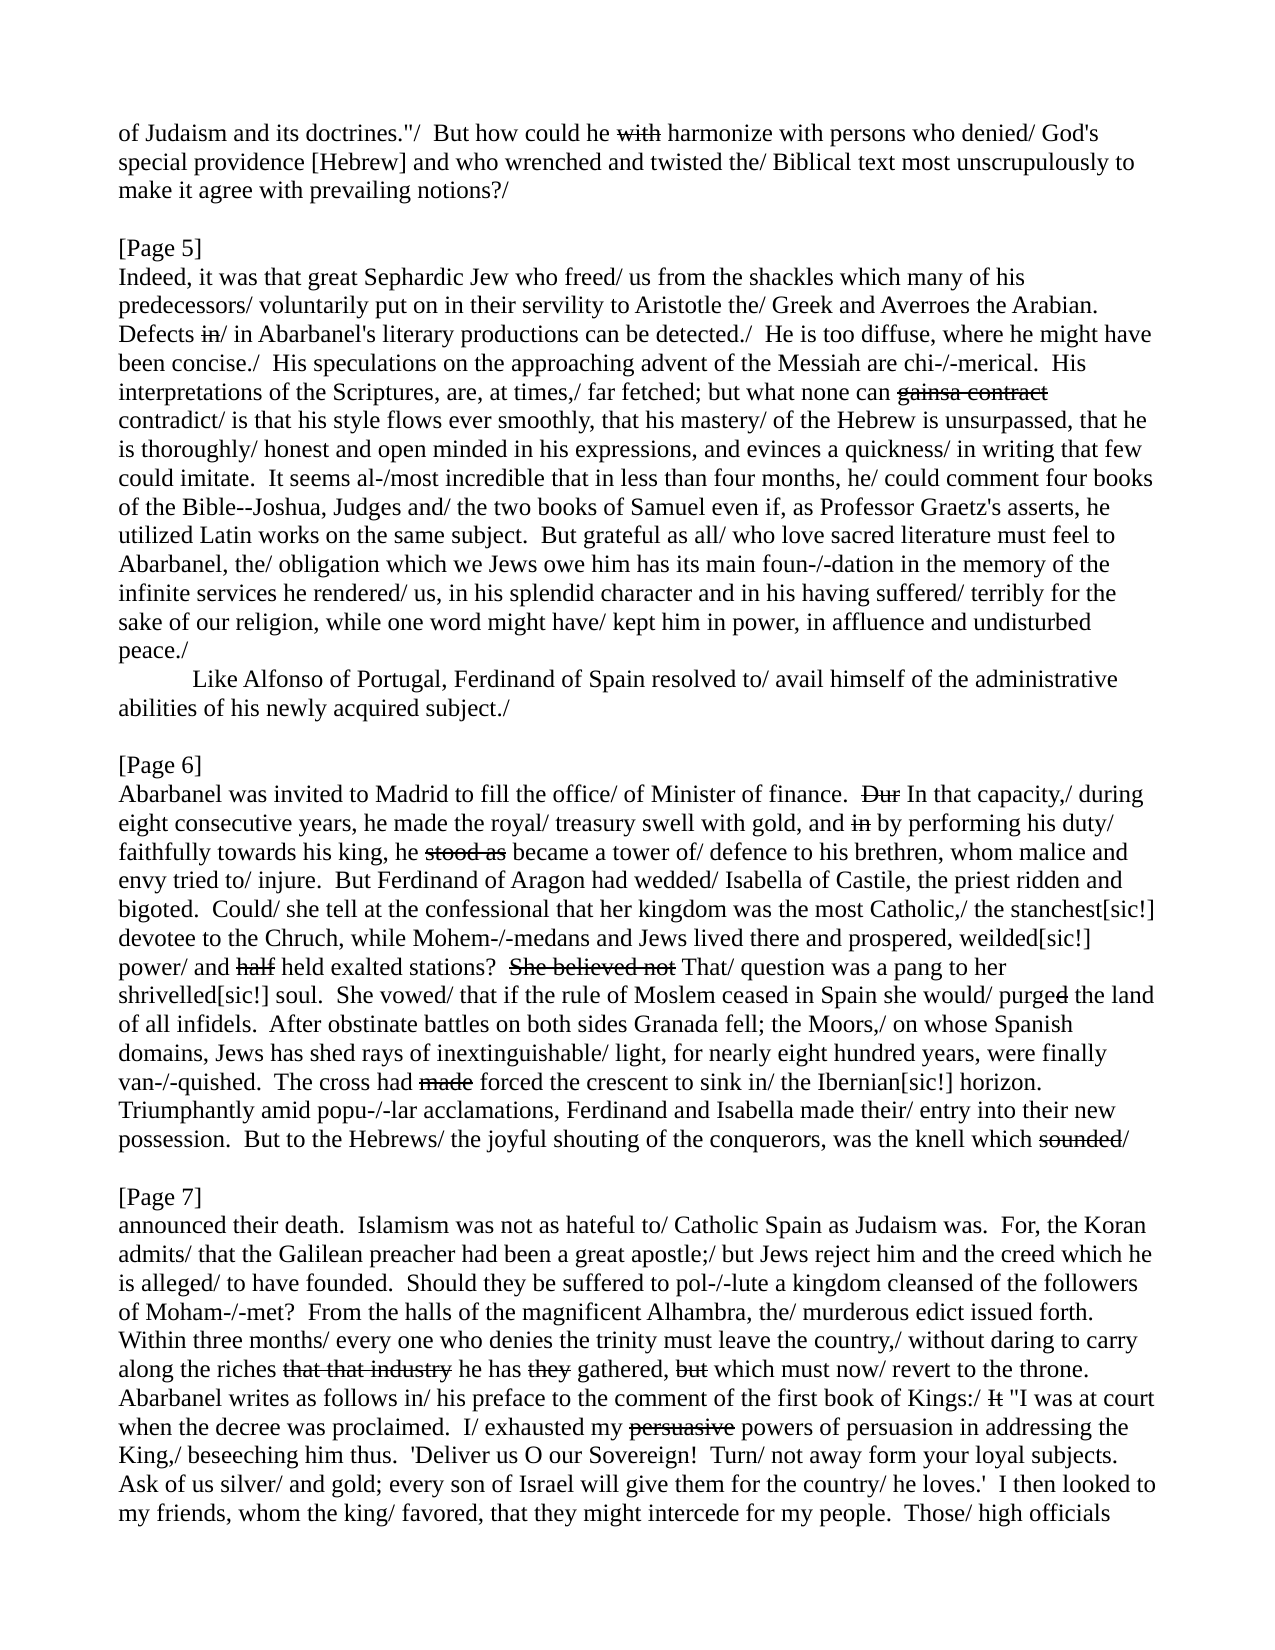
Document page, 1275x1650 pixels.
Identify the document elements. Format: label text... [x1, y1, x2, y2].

text Indeed, it was that great Sephardic Jew who freed/ us from the shackles which many of his predecessors/ voluntarily put on in their servility to Aristotle the/ Greek and Averroes the Arabian. Defects in/ in Abarbanel's literary productions can be detected./ He is too diffuse, where he might have been concise./ His speculations on the approaching advent of the Messiah are chi-/-merical. His interpretations of the Scriptures, are, at times,/ far fetched; but what none can gainsa contract contradict/ is that his style flows ever smoothly, that his mastery/ of the Hebrew is unsurpassed, that he is thoroughly/ honest and open minded in his expressions, and evinces a quickness/ in writing that few could imitate. It seems al-/most incredible that in less than four months, he/ could comment four books of the Bible--Joshua, Judges and/ the two books of Samuel even if, as Professor Graetz's asserts, he utilized Latin works on the same subject. But grateful as all/ who love sacred literature must feel to Abarbanel, the/ obligation which we Jews owe him has its main foun-/-dation in the memory of the infinite services he rendered/ us, in his splendid character and in his having suffered/ terribly for the sake of our religion, while one word might have/ kept him in power, in affluence and undisturbed peace./ [118, 262, 1157, 664]
text [Page 6] [118, 751, 1157, 779]
text Like Alfonso of Portugal, Ferdinand of Spain resolved to/ avail himself of the administrative abilities of his newly acquired subject./ [118, 664, 1157, 722]
text [Page 5] [118, 233, 1157, 262]
text Abarbanel was invited to Madrid to fill the office/ of Minister of finance. Dur In that capacity,/ during eight consecutive years, he made the royal/ treasury swell with gold, and in by performing his duty/ faithfully towards his king, he stood as became a tower of/ defence to his brethren, whom malice and envy tried to/ injure. But Ferdinand of Aragon had wedded/ Isabella of Castile, the priest ridden and bigoted. Could/ she tell at the confessional that her kingdom was the most Catholic,/ the stanchest[sic!] devotee to the Chruch, while Mohem-/-medans and Jews lived there and prospered, weilded[sic!] power/ and half held exalted stations? She believed not That/ question was a pang to her shrivelled[sic!] soul. She vowed/ that if the rule of Moslem ceased in Spain she would/ purged the land of all infidels. After obstinate battles on both sides Granada fell; the Moors,/ on whose Spanish domains, Jews has shed rays of inextinguishable/ light, for nearly eight hundred years, were finally van-/-quished. The cross had made forced the crescent to sink in/ the Ibernian[sic!] horizon. Triumphantly amid popu-/-lar acclamations, Ferdinand and Isabella made their/ entry into their new possession. But to the Hebrews/ the joyful shouting of the conquerors, was the knell which sounded/ [118, 779, 1157, 1153]
text announced their death. Islamism was not as hateful to/ Catholic Spain as Judaism was. For, the Koran admits/ that the Galilean preacher had been a great apostle;/ but Jews reject him and the creed which he is alleged/ to have founded. Should they be suffered to pol-/-lute a kingdom cleansed of the followers of Moham-/-met? From the halls of the magnificent Alhambra, the/ murderous edict issued forth. Within three months/ every one who denies the trinity must leave the country,/ without daring to carry along the riches that that industry he has they gathered, but which must now/ revert to the throne. Abarbanel writes as follows in/ his preface to the comment of the first book of Kings:/ It "I was at court when the decree was proclaimed. I/ exhausted my persuasive powers of persuasion in addressing the King,/ beseeching him thus. 'Deliver us O our Sovereign! Turn/ not away form your loyal subjects. Ask of us silver/ and gold; every son of Israel will give them for the country/ he loves.' I then looked to my friends, whom the king/ favored, that they might intercede for my people. Those/ high officials [118, 1211, 1157, 1527]
text of Judaism and its doctrines."/ But how could he with harmonize with persons who denied/ God's special providence [Hebrew] and who wrenched and twisted the/ Biblical text most unscrupulously to make it agree with prevailing notions?/ [118, 118, 1157, 204]
text [Page 7] [118, 1182, 1157, 1211]
